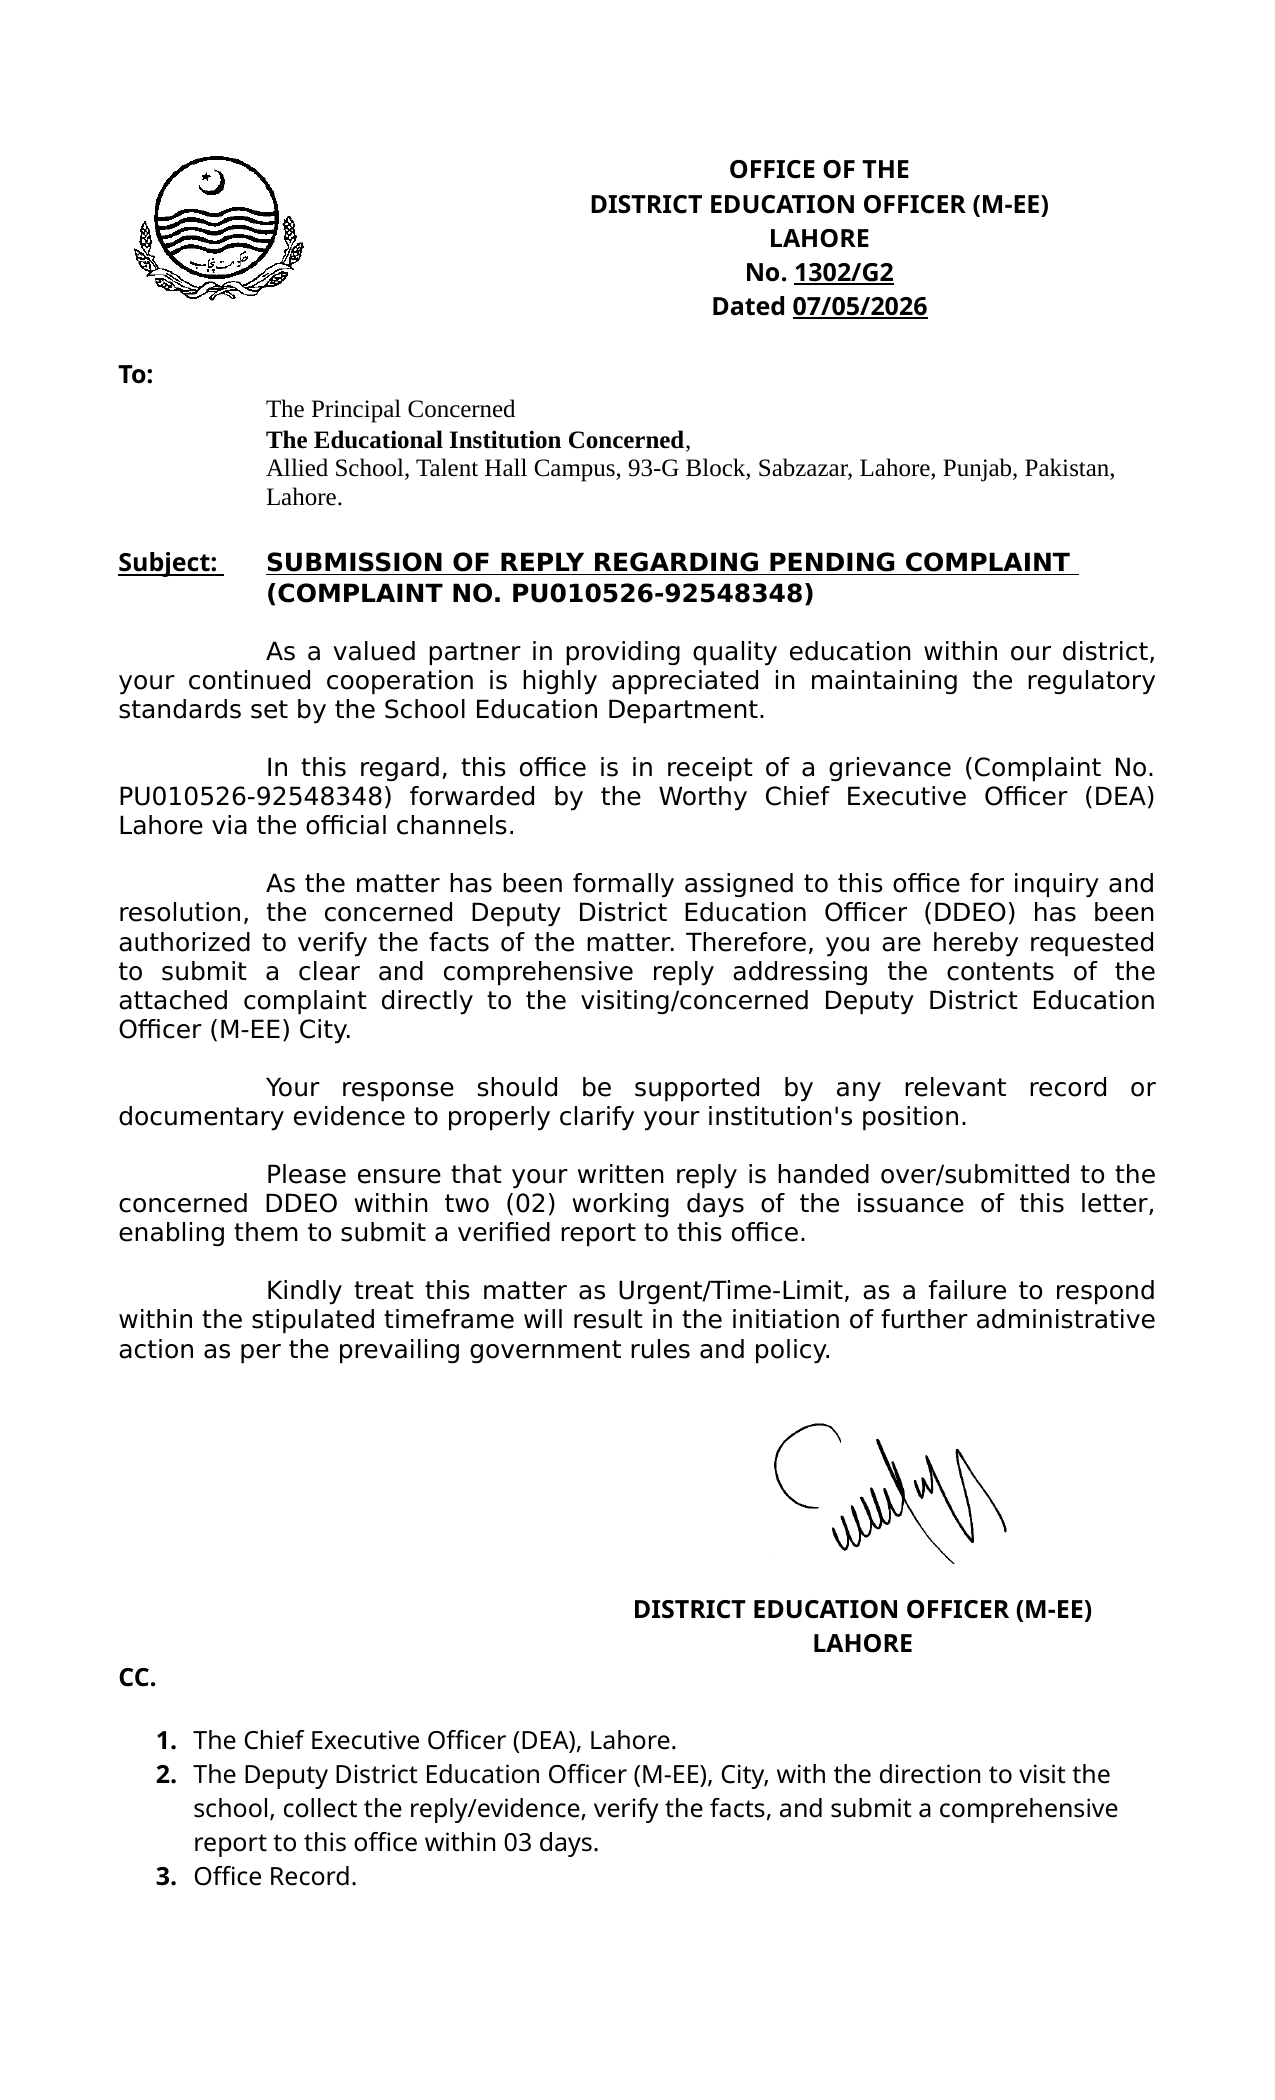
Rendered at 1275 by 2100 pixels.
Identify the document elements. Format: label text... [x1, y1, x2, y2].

text Subject: SUBMISSION OF REPLY REGARDING PENDING COMPLAINT (COMPLAINT NO. PU010526-92548348) [118, 545, 1157, 608]
list The Deputy District Education Officer (M-EE), City, with the direction to visit the school, collect the reply/evidence, verify the facts, and submit a comprehensive report to this office within 03 days. [156, 1757, 1157, 1859]
text LAHORE [568, 1626, 1157, 1660]
text The Principal Concerned [118, 391, 1157, 425]
text Please ensure that your written reply is handed over/submitted to the concerned DDEO within two (02) working days of the issuance of this letter, enabling them to submit a verified report to this office. [118, 1160, 1157, 1248]
text As a valued partner in providing quality education within our district, your continued cooperation is highly appreciated in maintaining the regulatory standards set by the School Education Department. [118, 637, 1157, 724]
table_header OFFICE OF THE DISTRICT EDUCATION OFFICER (M-EE) LAHORE No. 1302/G2 Dated 07/05/2026 [373, 152, 1116, 322]
text Kindly treat this matter as Urgent/Time-Limit, as a failure to respond within the stipulated timeframe will result in the initiation of further administrative action as per the prevailing government rules and policy. [118, 1277, 1157, 1364]
table_header [118, 152, 373, 322]
list The Chief Executive Officer (DEA), Lahore. [156, 1723, 1157, 1757]
picture [130, 152, 308, 307]
text CC. [118, 1660, 1157, 1694]
text As the matter has been formally assigned to this office for inquiry and resolution, the concerned Deputy District Education Officer (DDEO) has been authorized to verify the facts of the matter. Therefore, you are hereby requested to submit a clear and comprehensive reply addressing the contents of the attached complaint directly to the visiting/concerned Deputy District Education Officer (M-EE) City. [118, 869, 1157, 1044]
text Allied School, Talent Hall Campus, 93-G Block, Sabzazar, Lahore, Punjab, Pakistan, [118, 453, 1157, 482]
text DISTRICT EDUCATION OFFICER (M-EE) [568, 1592, 1157, 1626]
list Office Record. [156, 1859, 1157, 1893]
text To: [118, 357, 1157, 391]
text Your response should be supported by any relevant record or documentary evidence to properly clarify your institution's position. [118, 1073, 1157, 1132]
text Lahore. [118, 482, 1157, 511]
text In this regard, this office is in receipt of a grievance (Complaint No. PU010526-92548348) forwarded by the Worthy Chief Executive Officer (DEA) Lahore via the official channels. [118, 753, 1157, 841]
picture [786, 1420, 1027, 1567]
text The Educational Institution Concerned, [118, 425, 1157, 453]
